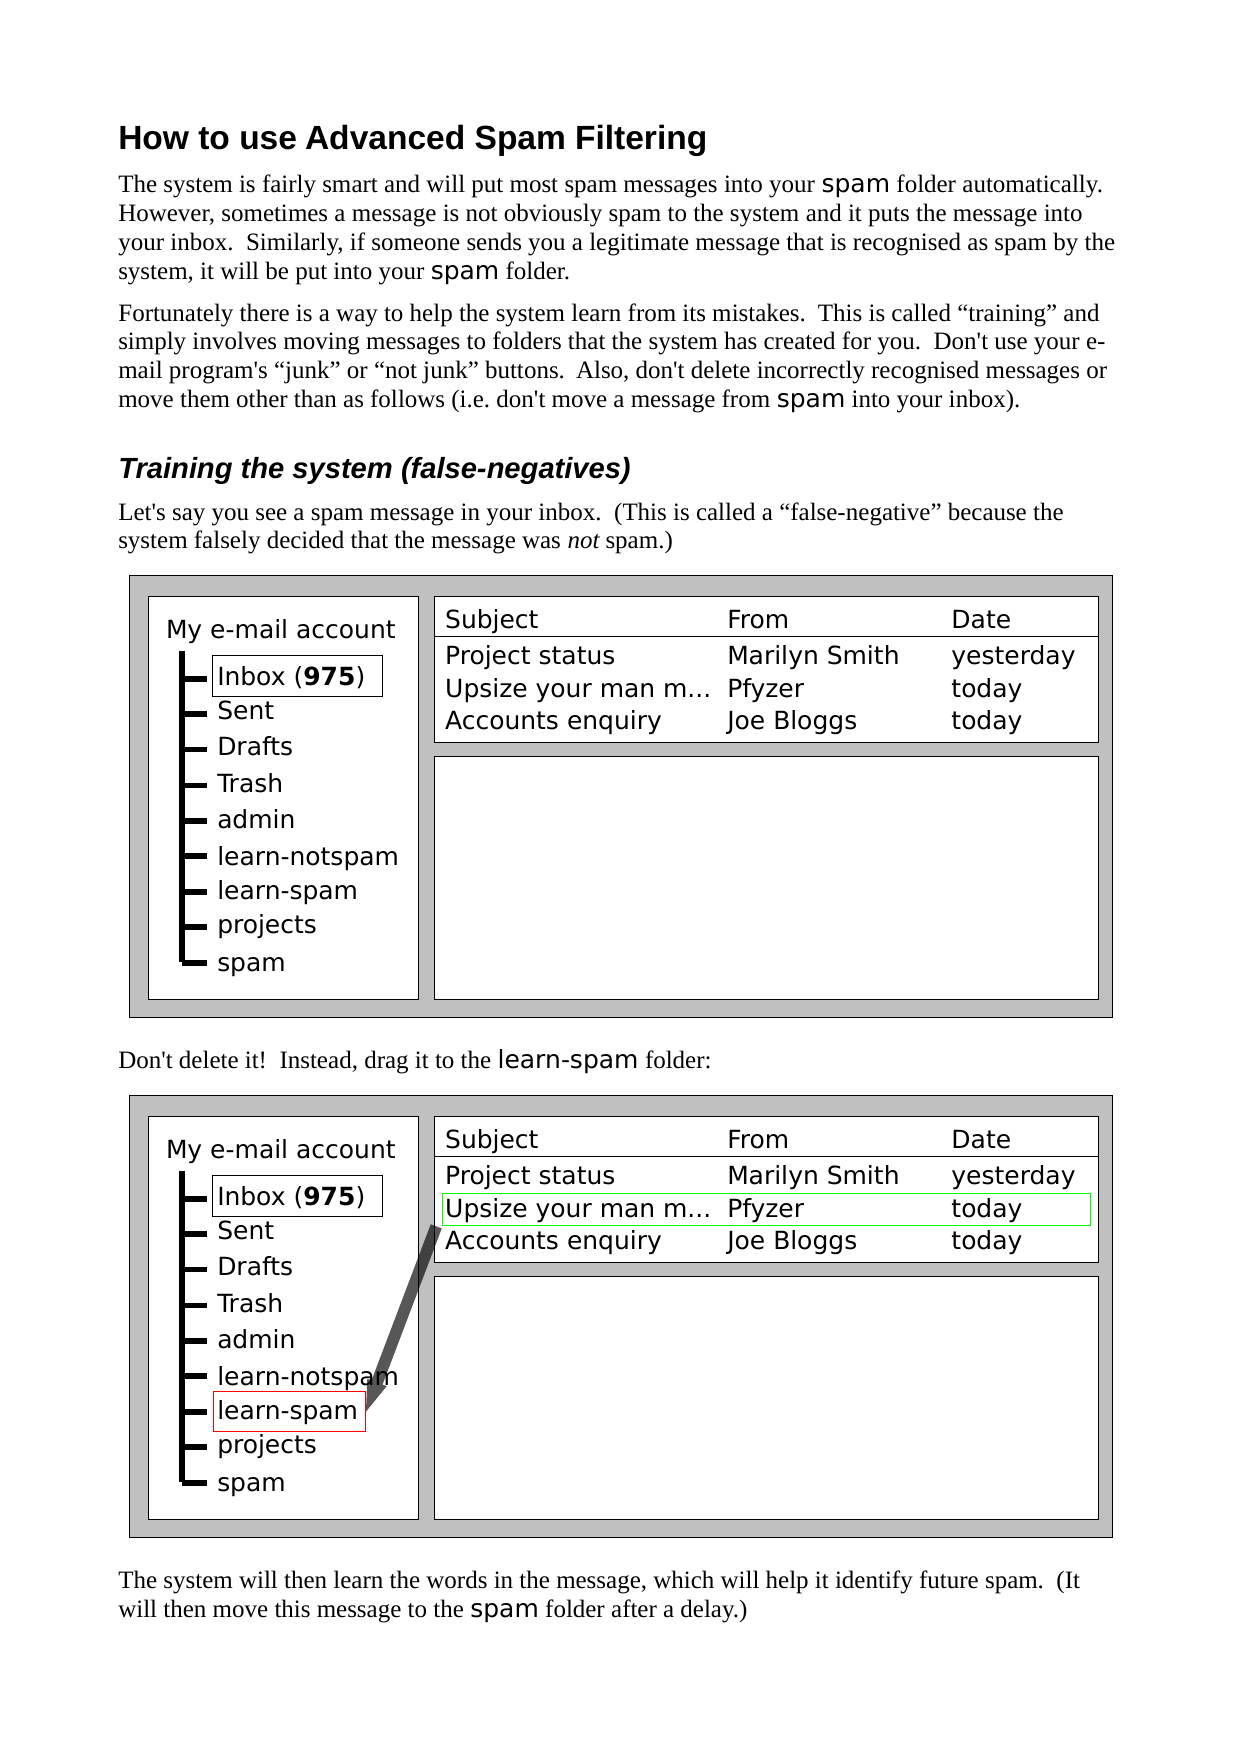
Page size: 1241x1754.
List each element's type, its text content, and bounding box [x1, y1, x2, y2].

text Fortunately there is a way to help the system learn from its mistakes. This is called “training” and simply involves moving messages to folders that the system has created for you. Don't use your e-mail program's “junk” or “not junk” buttons. Also, don't delete incorrectly recognised messages or move them other than as follows (i.e. don't move a message from spam into your inbox). [118, 298, 1122, 413]
subtitle Training the system (false-negatives) [118, 451, 1122, 484]
text The system will then learn the words in the message, which will help it identify future spam. (It will then move this message to the spam folder after a delay.) [118, 1565, 1122, 1623]
text The system is fairly smart and will put most spam messages into your spam folder automatically. However, sometimes a message is not obviously spam to the system and it puts the message into your inbox. Similarly, if someone sends you a legitimate message that is recognised as spam by the system, it will be put into your spam folder. [118, 169, 1122, 285]
subtitle How to use Advanced Spam Filtering [118, 118, 1122, 157]
text Don't delete it! Instead, drag it to the learn-spam folder: [118, 1045, 1122, 1074]
text Let's say you see a spam message in your inbox. (This is called a “false-negative” because the system falsely decided that the message was not spam.) [118, 497, 1122, 554]
